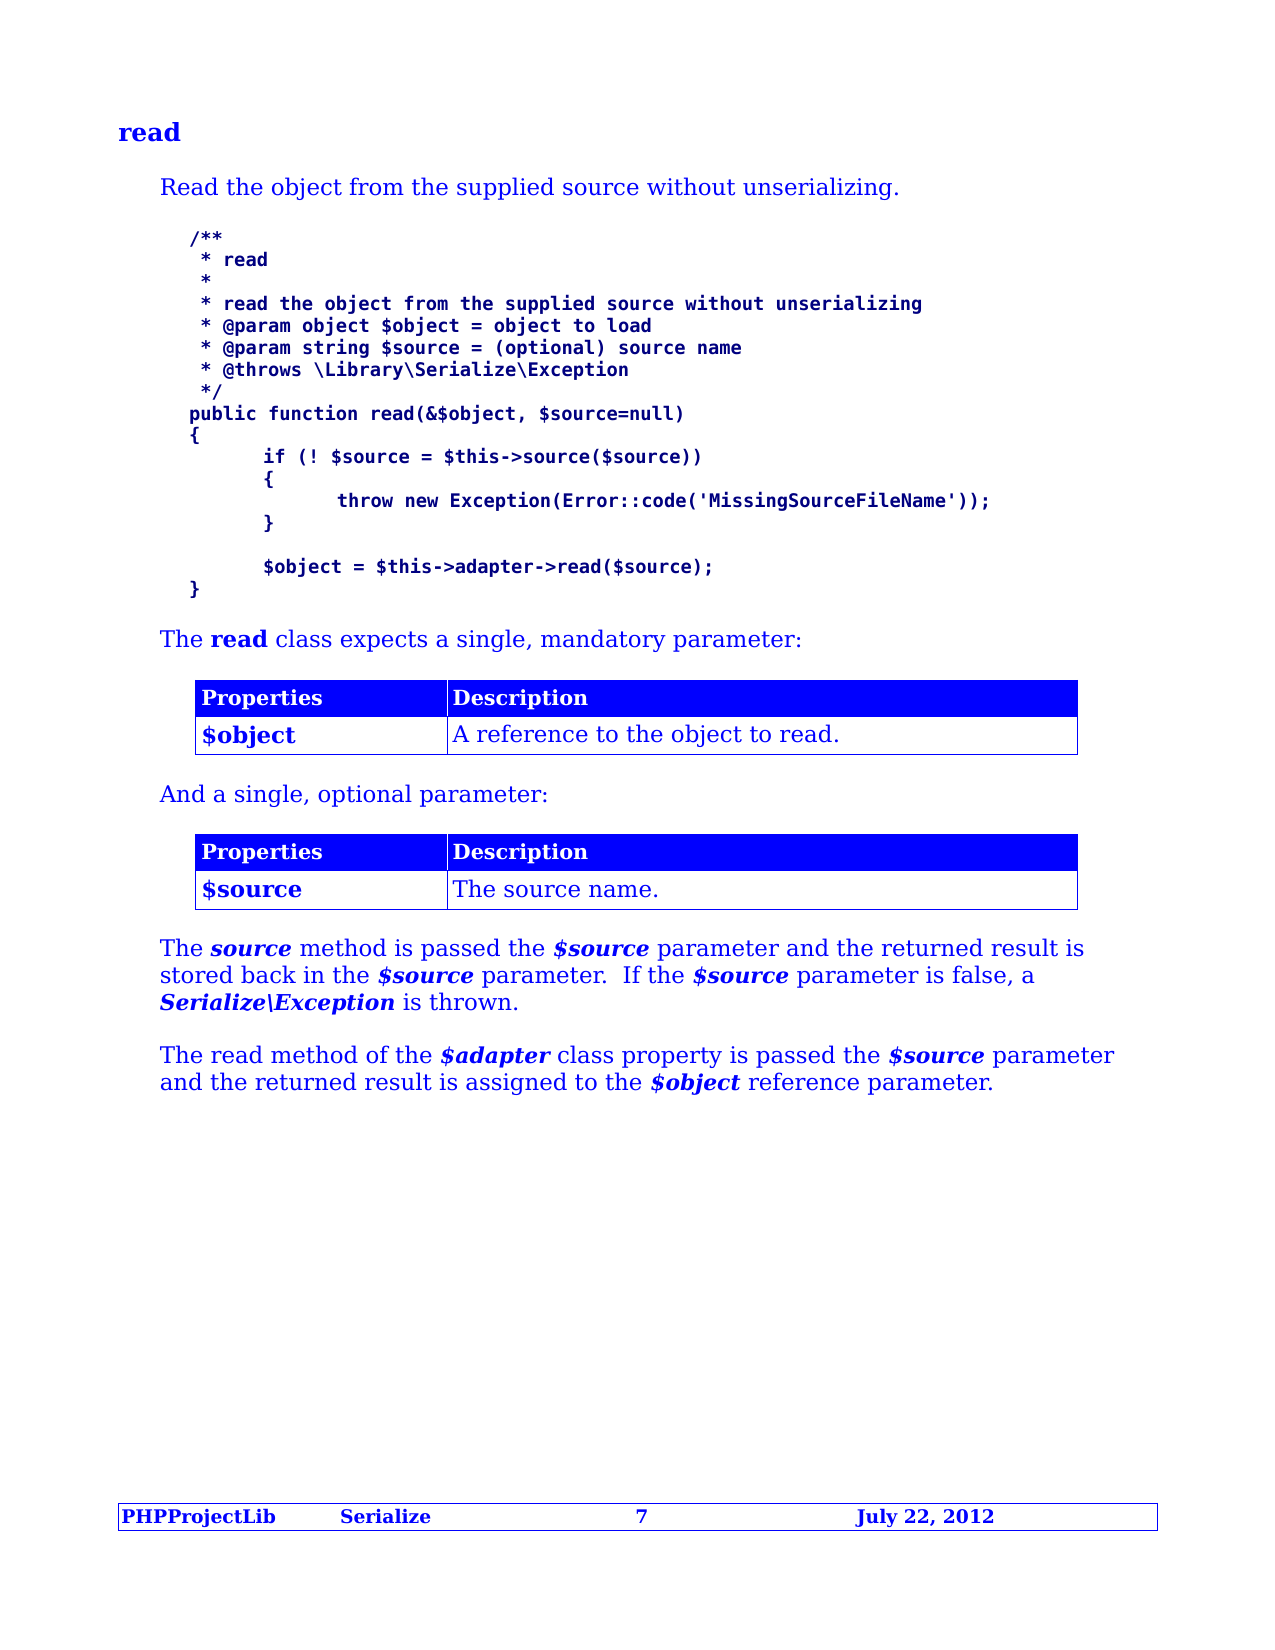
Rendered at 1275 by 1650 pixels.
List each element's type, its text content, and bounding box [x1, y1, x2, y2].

table_header Properties [196, 681, 447, 716]
text And a single, optional parameter: [159, 781, 1157, 808]
table_cell $source [196, 871, 447, 909]
table_cell A reference to the object to read. [448, 717, 1077, 754]
text The read class expects a single, mandatory parameter: [159, 626, 1157, 653]
list * read the object from the supplied source without unserializing [189, 293, 1157, 315]
table_cell $object [196, 717, 447, 754]
list $object = $this->adapter->read($source); [189, 556, 1157, 577]
list */ [189, 381, 1157, 402]
table_header Properties [196, 835, 447, 870]
list * @param object $object = object to load [189, 315, 1157, 337]
text Read the object from the supplied source without unserializing. [159, 174, 1157, 201]
list throw new Exception(Error::code('MissingSourceFileName')); [189, 490, 1157, 512]
list } [189, 512, 1157, 534]
text The source method is passed the $source parameter and the returned result is stored back in the $source parameter. If the $source parameter is false, a Serialize\Exception is thrown. [159, 936, 1157, 1016]
list * [189, 271, 1157, 293]
list * @param string $source = (optional) source name [189, 337, 1157, 359]
list public function read(&$object, $source=null) [189, 402, 1157, 424]
list } [189, 577, 1157, 599]
list if (! $source = $this->source($source)) [189, 446, 1157, 468]
list * read [189, 249, 1157, 271]
title read [118, 118, 1157, 147]
table_header Description [448, 835, 1077, 870]
list * @throws \Library\Serialize\Exception [189, 359, 1157, 381]
table_header Description [448, 681, 1077, 716]
text The read method of the $adapter class property is passed the $source parameter and the returned result is assigned to the $object reference parameter. [159, 1042, 1157, 1096]
list { [189, 468, 1157, 490]
list /** [189, 227, 1157, 249]
table_cell The source name. [448, 871, 1077, 909]
list { [189, 424, 1157, 446]
